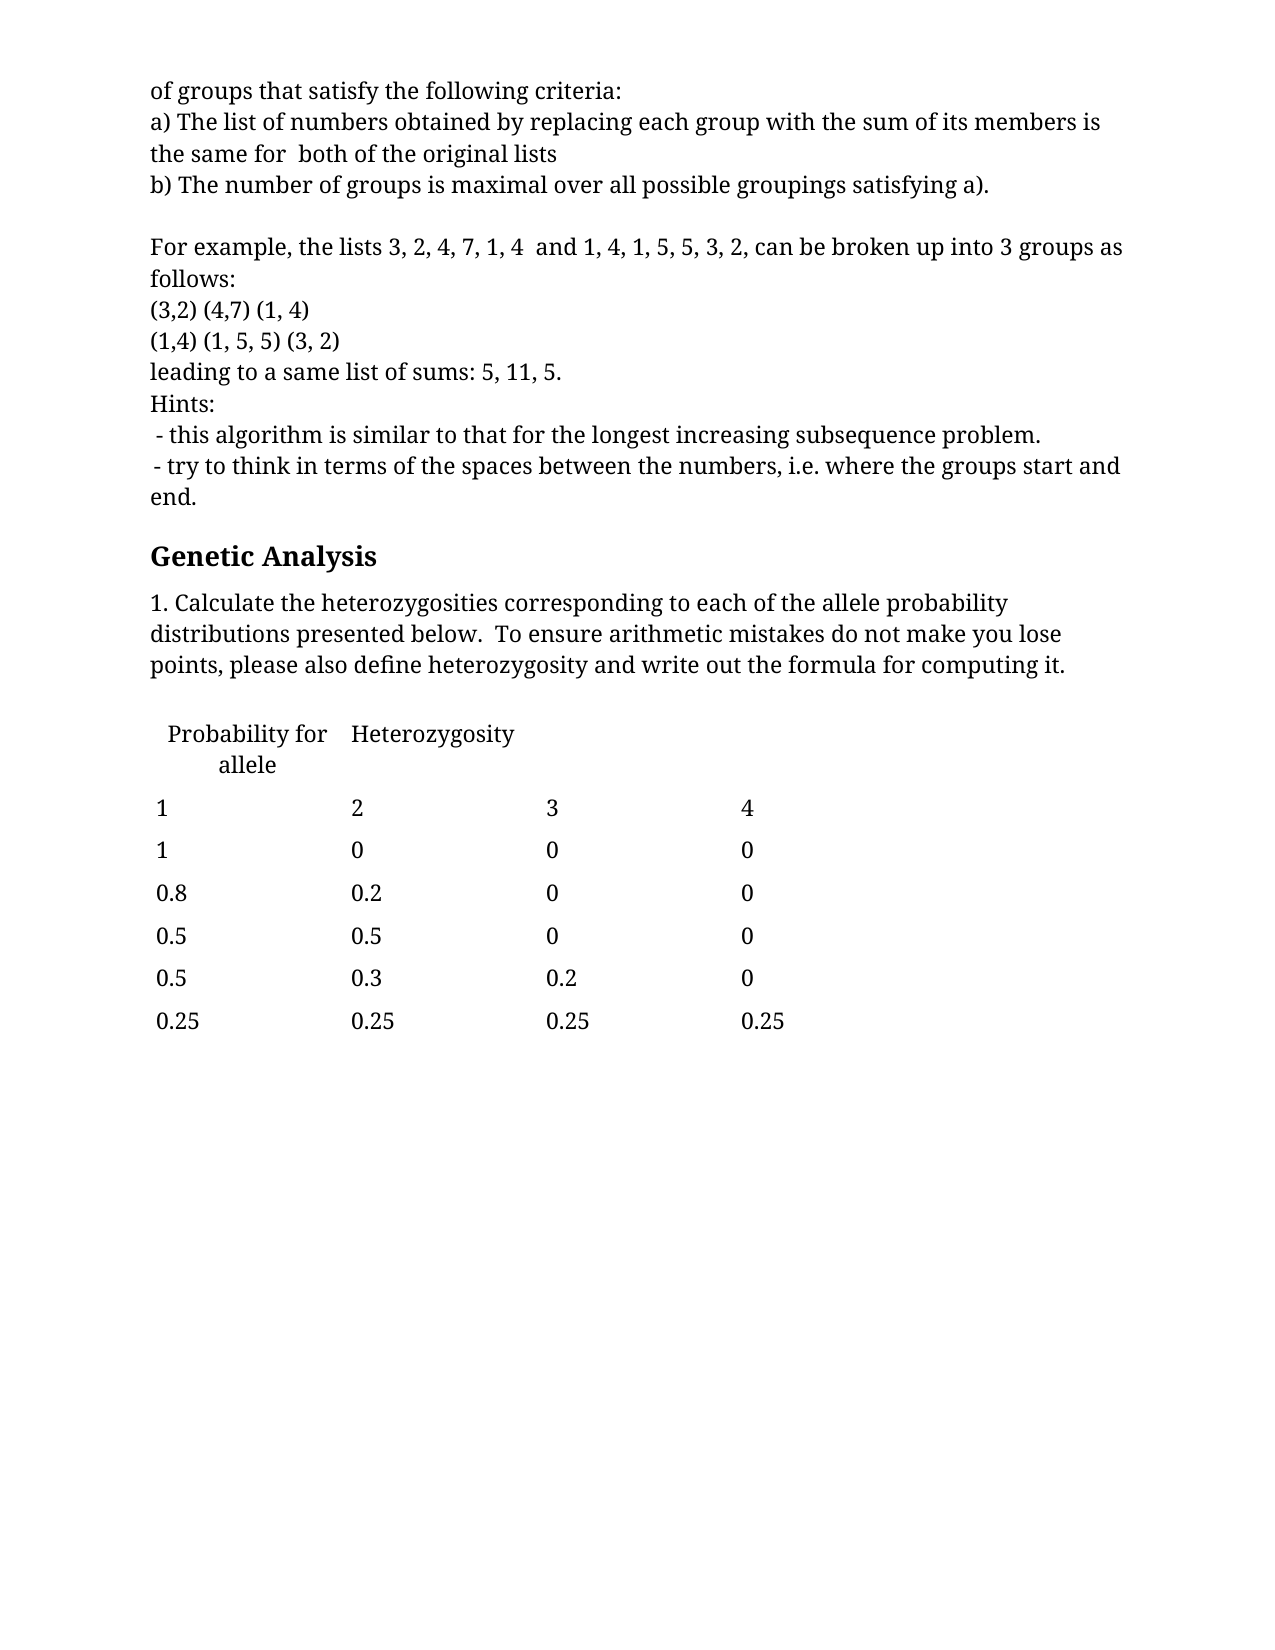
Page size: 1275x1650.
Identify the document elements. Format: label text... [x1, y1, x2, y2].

table_cell [930, 871, 1125, 914]
text - this algorithm is similar to that for the longest increasing subsequence problem. [150, 419, 1125, 450]
text leading to a same list of sums: 5, 11, 5. [150, 356, 1125, 387]
text Hints: [150, 387, 1125, 419]
table_cell 1 [150, 786, 345, 828]
table_cell 0 [540, 829, 735, 871]
text b) The number of groups is maximal over all possible groupings satisfying a). [150, 169, 1125, 200]
table_cell 0 [735, 957, 930, 999]
table_cell 0.2 [345, 871, 540, 914]
table_cell 0 [345, 829, 540, 871]
text a) The list of numbers obtained by replacing each group with the sum of its members is the same for both of the original lists [150, 106, 1125, 169]
text 1. Calculate the heterozygosities corresponding to each of the allele probability distributions presented below. To ensure arithmetic mistakes do not make you lose points, please also define heterozygosity and write out the formula for computing it. [150, 587, 1125, 681]
table_header Probability for allele [150, 712, 345, 786]
text - try to think in terms of the spaces between the numbers, i.e. where the groups start and end. [148, 450, 1125, 512]
table_header Heterozygosity [345, 712, 540, 786]
table_cell 0 [540, 914, 735, 957]
text (3,2) (4,7) (1, 4) [150, 294, 1125, 325]
table_cell 0.8 [150, 871, 345, 914]
table_cell 0.3 [345, 957, 540, 999]
table_cell 0.25 [540, 999, 735, 1042]
table_cell 0.5 [345, 914, 540, 957]
table_cell 0.25 [735, 999, 930, 1042]
table_cell 0.25 [150, 999, 345, 1042]
text (1,4) (1, 5, 5) (3, 2) [150, 325, 1125, 356]
text For example, the lists 3, 2, 4, 7, 1, 4 and 1, 4, 1, 5, 5, 3, 2, can be broken up into 3 groups as follows: [150, 231, 1125, 294]
table_cell [930, 829, 1125, 871]
table_cell 1 [150, 829, 345, 871]
table_cell 0 [735, 829, 930, 871]
table_cell 0.25 [345, 999, 540, 1042]
table_cell 3 [540, 786, 735, 828]
table_cell 0.2 [540, 957, 735, 999]
table_cell [930, 957, 1125, 999]
text of groups that satisfy the following criteria: [148, 75, 1125, 106]
table_cell 4 [735, 786, 930, 828]
table_cell 0.5 [150, 957, 345, 999]
table_cell 0 [735, 914, 930, 957]
table_cell 0.5 [150, 914, 345, 957]
table_cell [930, 999, 1125, 1042]
table_cell [930, 914, 1125, 957]
text Genetic Analysis [150, 537, 1125, 574]
table_cell 0 [540, 871, 735, 914]
table_cell 0 [735, 871, 930, 914]
table_cell 2 [345, 786, 540, 828]
